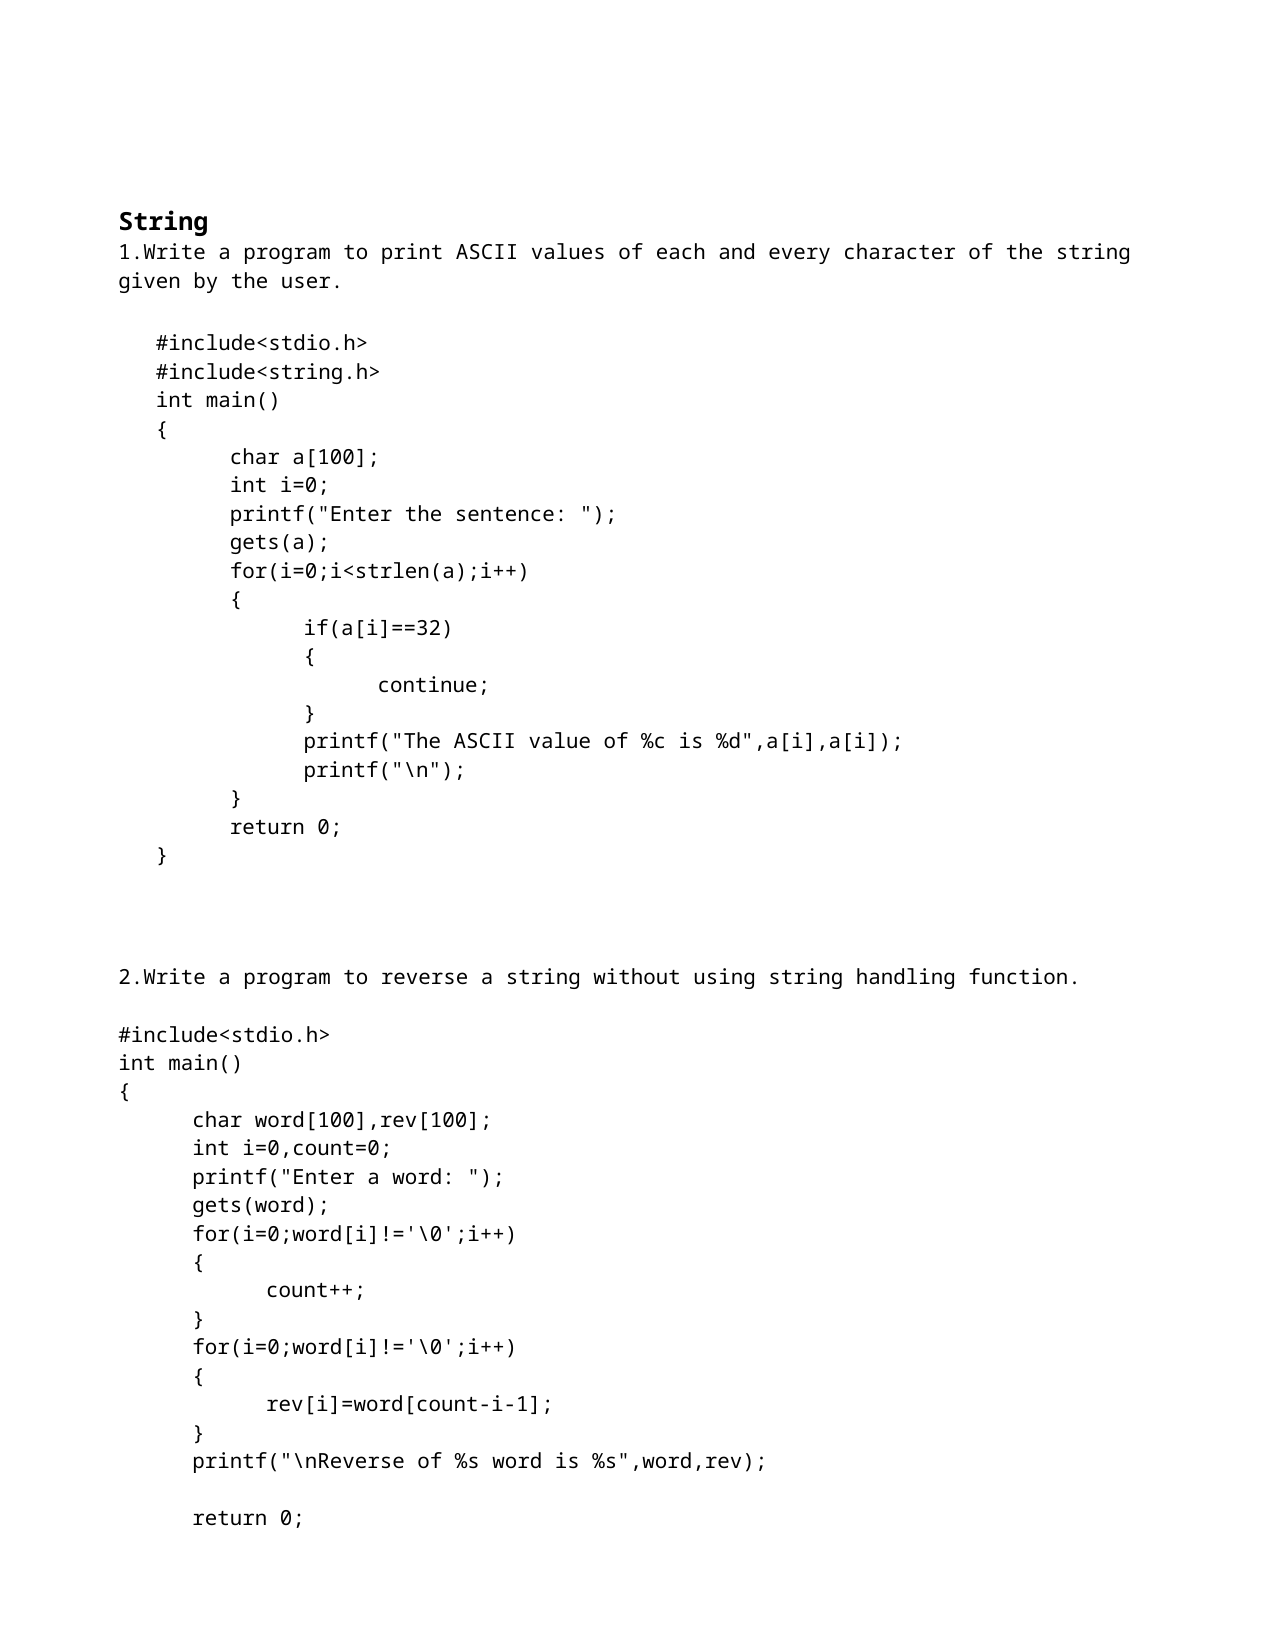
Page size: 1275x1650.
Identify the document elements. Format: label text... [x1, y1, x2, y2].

text if(a[i]==32) [156, 613, 1157, 641]
text { [156, 414, 1157, 442]
text printf("\n"); [156, 755, 1157, 783]
text printf("The ASCII value of %c is %d",a[i],a[i]); [156, 727, 1157, 755]
text { [118, 1077, 1157, 1105]
text int main() [118, 1048, 1157, 1077]
text int main() [156, 385, 1157, 414]
text #include<stdio.h> [118, 1020, 1157, 1048]
text } [156, 698, 1157, 727]
text printf("\nReverse of %s word is %s",word,rev); [118, 1446, 1157, 1475]
text #include<stdio.h> [156, 328, 1157, 357]
text { [156, 641, 1157, 670]
text printf("Enter a word: "); [118, 1162, 1157, 1190]
text count++; [118, 1276, 1157, 1304]
text 2.Write a program to reverse a string without using string handling function. [118, 962, 1157, 991]
text } [118, 1304, 1157, 1332]
text char word[100],rev[100]; [118, 1105, 1157, 1133]
text gets(a); [156, 527, 1157, 556]
text for(i=0;i<strlen(a);i++) [156, 556, 1157, 584]
text return 0; [118, 1503, 1157, 1532]
text gets(word); [118, 1190, 1157, 1219]
text rev[i]=word[count-i-1]; [118, 1389, 1157, 1418]
text 1.Write a program to print ASCII values of each and every character of the string given by the user. [118, 237, 1157, 294]
text } [156, 783, 1157, 812]
text { [156, 584, 1157, 613]
text int i=0; [156, 471, 1157, 499]
text { [118, 1361, 1157, 1389]
text int i=0,count=0; [118, 1133, 1157, 1162]
text for(i=0;word[i]!='\0';i++) [118, 1332, 1157, 1361]
text } [118, 1418, 1157, 1446]
text String [118, 203, 1157, 237]
text printf("Enter the sentence: "); [156, 499, 1157, 527]
text continue; [156, 670, 1157, 698]
text } [156, 840, 1157, 869]
text for(i=0;word[i]!='\0';i++) [118, 1219, 1157, 1247]
text #include<string.h> [156, 357, 1157, 385]
text { [118, 1247, 1157, 1276]
text char a[100]; [156, 442, 1157, 471]
text return 0; [156, 812, 1157, 840]
